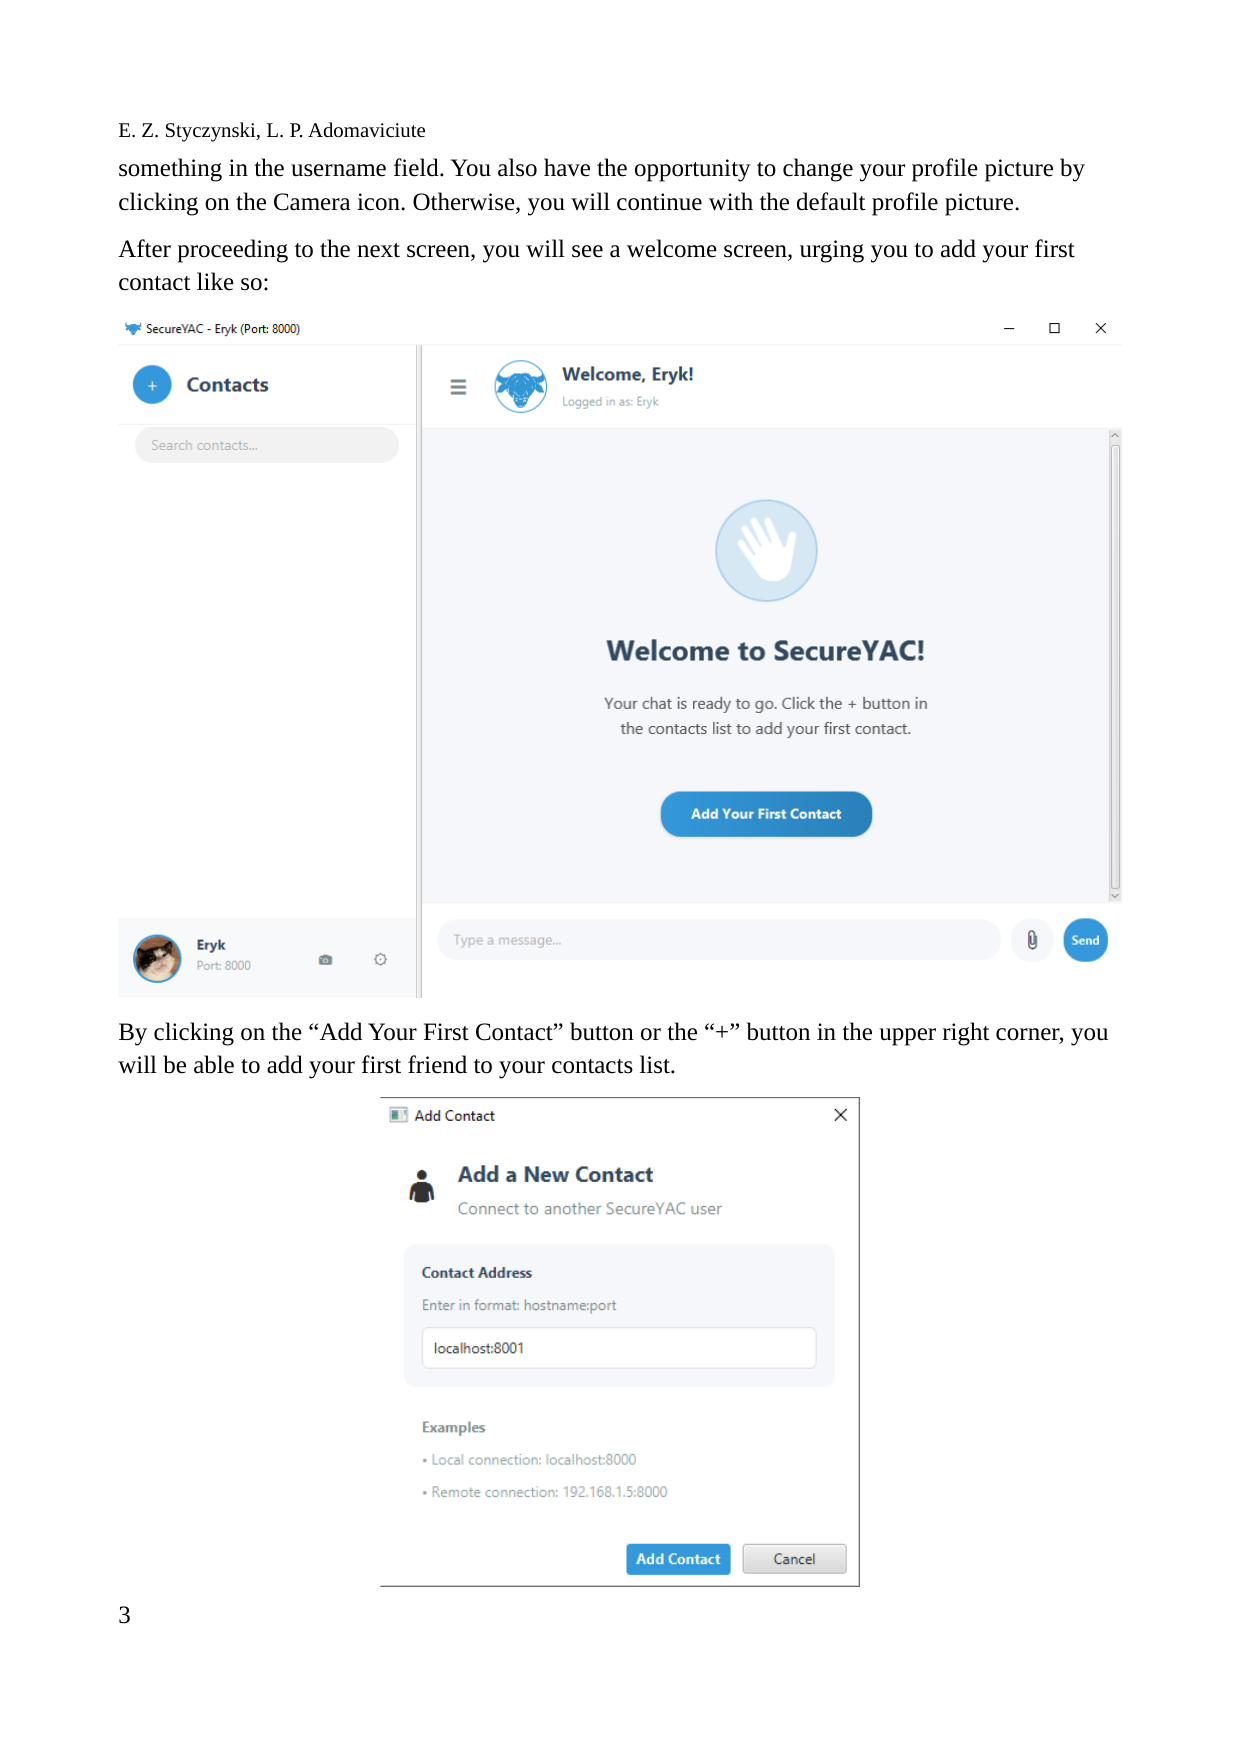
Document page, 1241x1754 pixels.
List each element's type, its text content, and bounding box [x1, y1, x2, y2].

text After proceeding to the next screen, you will see a welcome screen, urging you to add your first contact like so: [118, 234, 1122, 296]
text something in the username field. You also have the opportunity to change your profile picture by clicking on the Camera icon. Otherwise, you will continue with the default profile picture. [118, 153, 1122, 215]
text By clicking on the “Add Your First Contact” button or the “+” button in the upper right corner, you will be able to add your first friend to your contacts list. [118, 1017, 1122, 1078]
